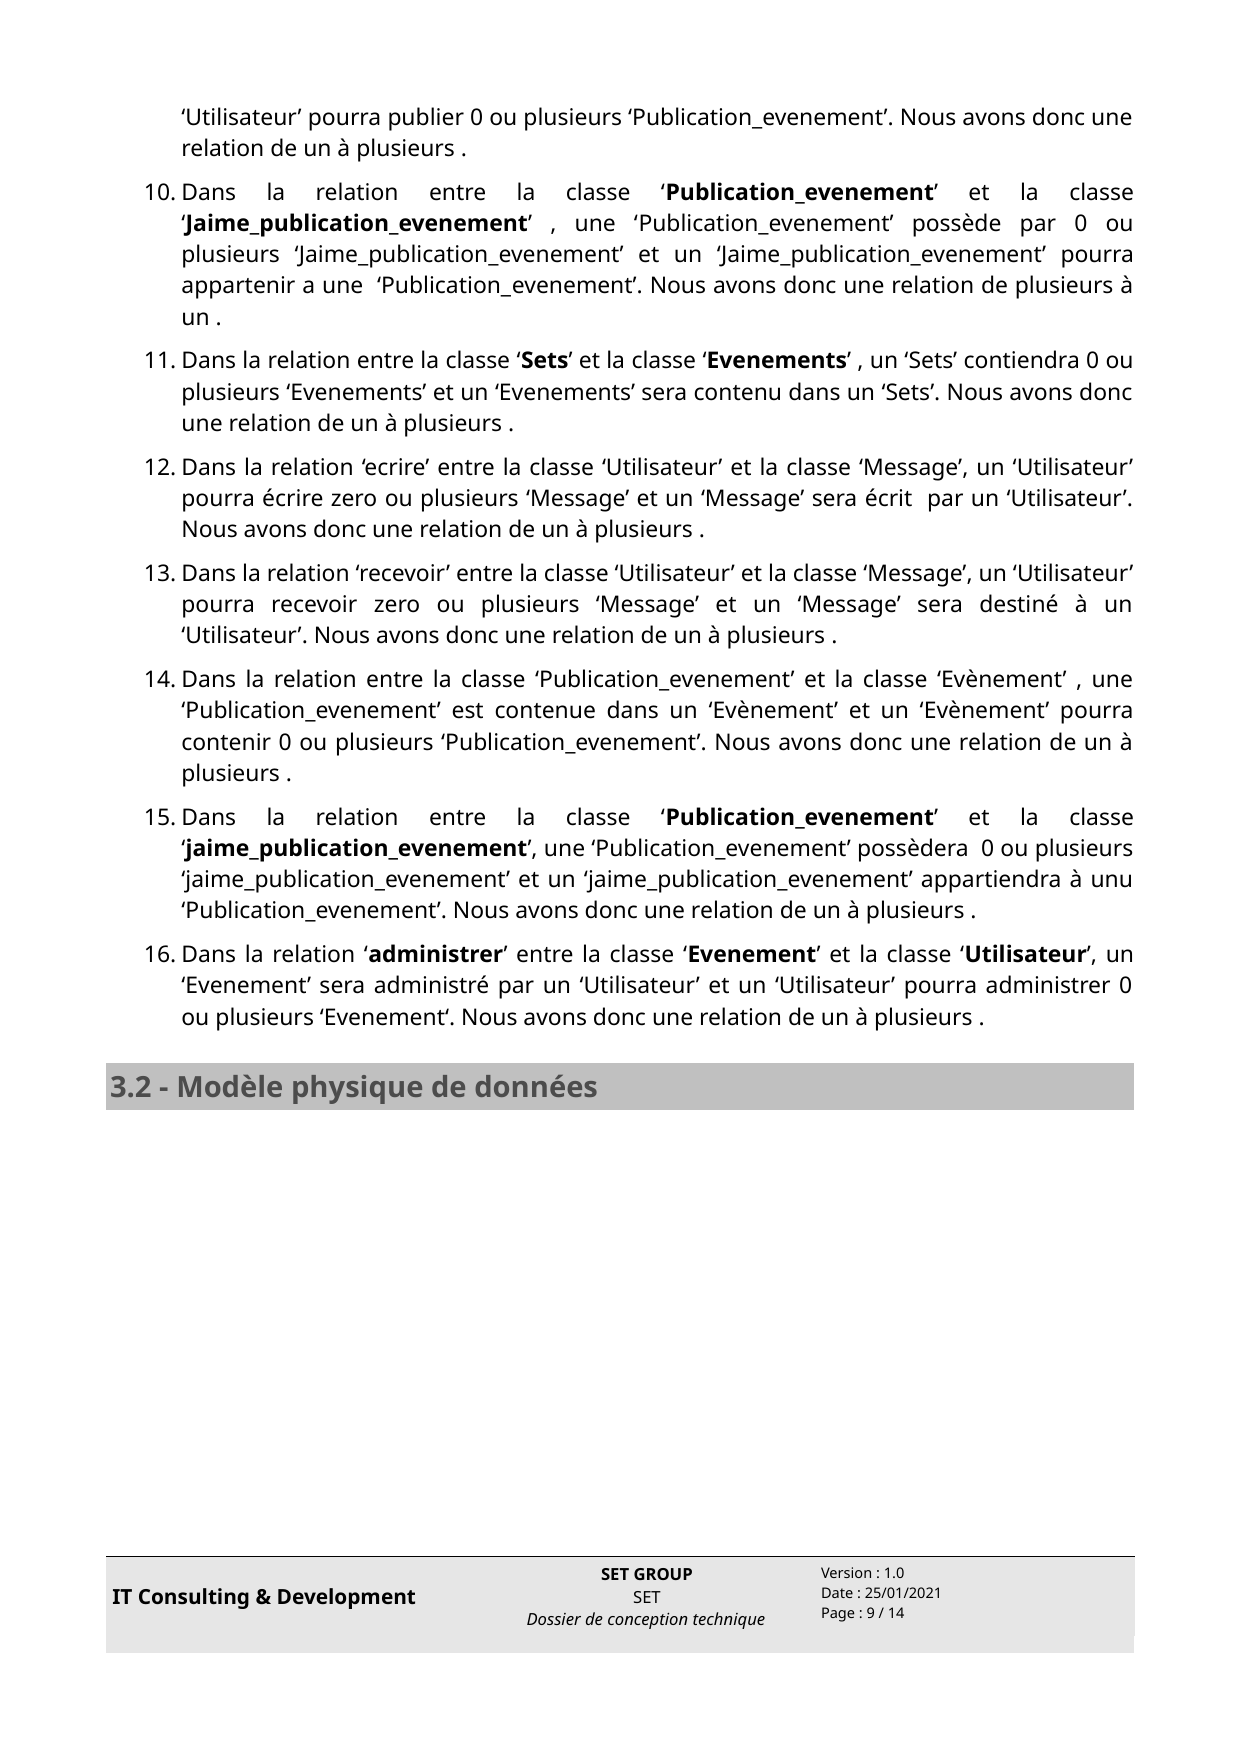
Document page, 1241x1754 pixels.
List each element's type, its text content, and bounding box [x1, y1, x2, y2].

list Dans la relation entre la classe ‘Publication_evenement’ et la classe ‘jaime_publication_evenement’, une ‘Publication_evenement’ possèdera 0 ou plusieurs ‘jaime_publication_evenement’ et un ‘jaime_publication_evenement’ appartiendra à unu ‘Publication_evenement’. Nous avons donc une relation de un à plusieurs . [144, 800, 1134, 925]
list Dans la relation ‘ecrire’ entre la classe ‘Utilisateur’ et la classe ‘Message’, un ‘Utilisateur’ pourra écrire zero ou plusieurs ‘Message’ et un ‘Message’ sera écrit par un ‘Utilisateur’. Nous avons donc une relation de un à plusieurs . [144, 450, 1134, 544]
list Dans la relation entre la classe ‘Publication_evenement’ et la classe ‘Jaime_publication_evenement’ , une ‘Publication_evenement’ possède par 0 ou plusieurs ‘Jaime_publication_evenement’ et un ‘Jaime_publication_evenement’ pourra appartenir a une ‘Publication_evenement’. Nous avons donc une relation de plusieurs à un . [144, 175, 1134, 332]
list Dans la relation ‘administrer’ entre la classe ‘Evenement’ et la classe ‘Utilisateur’, un ‘Evenement’ sera administré par un ‘Utilisateur’ et un ‘Utilisateur’ pourra administrer 0 ou plusieurs ‘Evenement‘. Nous avons donc une relation de un à plusieurs . [144, 938, 1134, 1032]
list Dans la relation ‘recevoir’ entre la classe ‘Utilisateur’ et la classe ‘Message’, un ‘Utilisateur’ pourra recevoir zero ou plusieurs ‘Message’ et un ‘Message’ sera destiné à un ‘Utilisateur’. Nous avons donc une relation de un à plusieurs . [144, 557, 1134, 650]
subtitle Modèle physique de données [107, 1064, 1133, 1109]
list Dans la relation entre la classe ‘Publication_evenement’ et la classe ‘Evènement’ , une ‘Publication_evenement’ est contenue dans un ‘Evènement’ et un ‘Evènement’ pourra contenir 0 ou plusieurs ‘Publication_evenement’. Nous avons donc une relation de un à plusieurs . [144, 663, 1134, 788]
list ‘Utilisateur’ pourra publier 0 ou plusieurs ‘Publication_evenement’. Nous avons donc une relation de un à plusieurs . [144, 100, 1134, 163]
list Dans la relation entre la classe ‘Sets’ et la classe ‘Evenements’ , un ‘Sets’ contiendra 0 ou plusieurs ‘Evenements’ et un ‘Evenements’ sera contenu dans un ‘Sets’. Nous avons donc une relation de un à plusieurs . [144, 344, 1134, 438]
